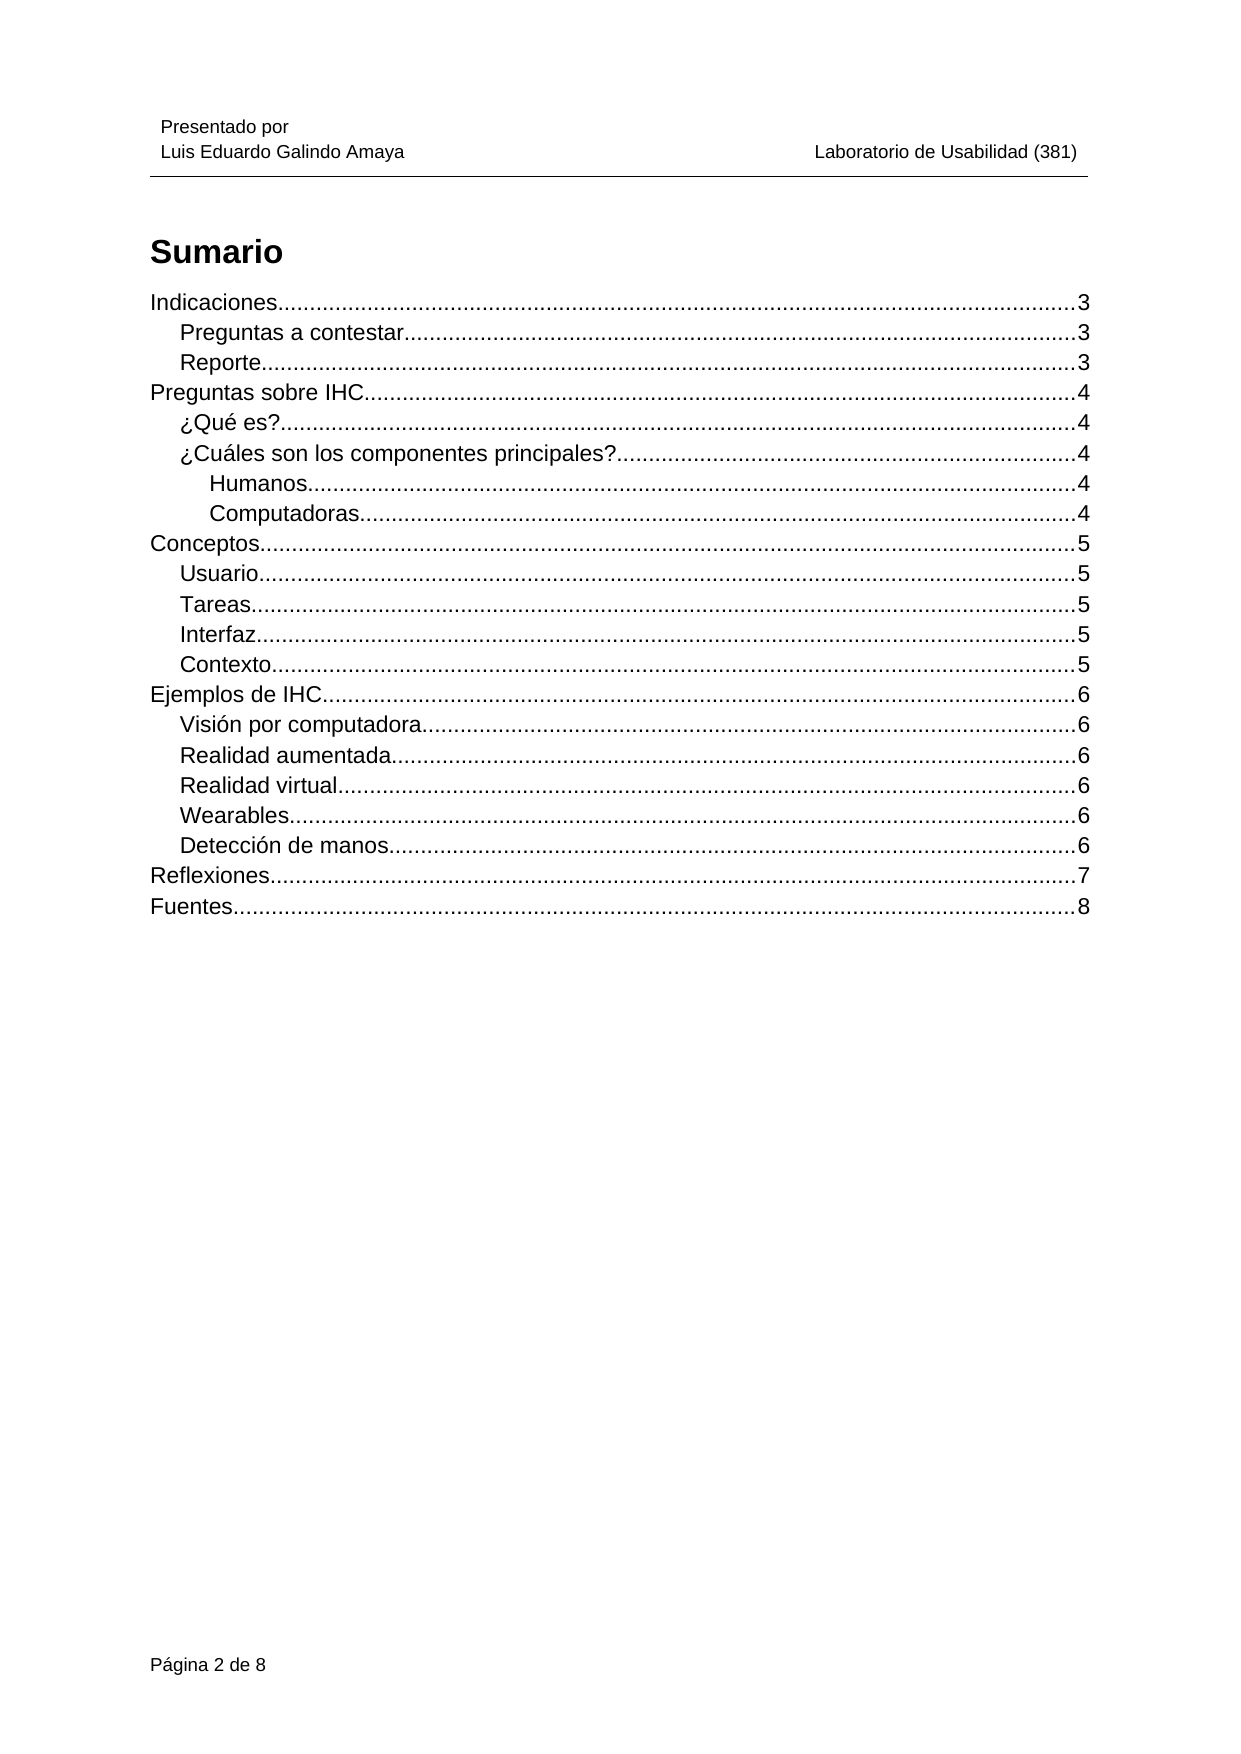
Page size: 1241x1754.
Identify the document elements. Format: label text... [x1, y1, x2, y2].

text ¿Cuáles son los componentes principales? 4 [179, 439, 1090, 466]
text Indicaciones 3 [150, 288, 1090, 315]
subtitle Sumario [150, 232, 1090, 270]
text Contexto 5 [179, 651, 1090, 677]
text Conceptos 5 [150, 530, 1090, 557]
text Reflexiones 7 [150, 862, 1090, 889]
text Preguntas a contestar 3 [179, 319, 1090, 345]
text ¿Qué es? 4 [179, 409, 1090, 436]
text Reporte 3 [179, 349, 1090, 375]
text Realidad aumentada 6 [179, 742, 1090, 768]
text Humanos 4 [209, 470, 1090, 496]
text Fuentes 8 [150, 893, 1090, 919]
text Detección de manos 6 [179, 832, 1090, 859]
text Realidad virtual 6 [179, 772, 1090, 798]
text Computadoras 4 [209, 500, 1090, 526]
text Tareas 5 [179, 591, 1090, 617]
text Wearables 6 [179, 802, 1090, 828]
text Interfaz 5 [179, 621, 1090, 647]
text Ejemplos de IHC 6 [150, 681, 1090, 708]
text Preguntas sobre IHC 4 [150, 379, 1090, 406]
text Visión por computadora 6 [179, 711, 1090, 738]
text Usuario 5 [179, 560, 1090, 587]
